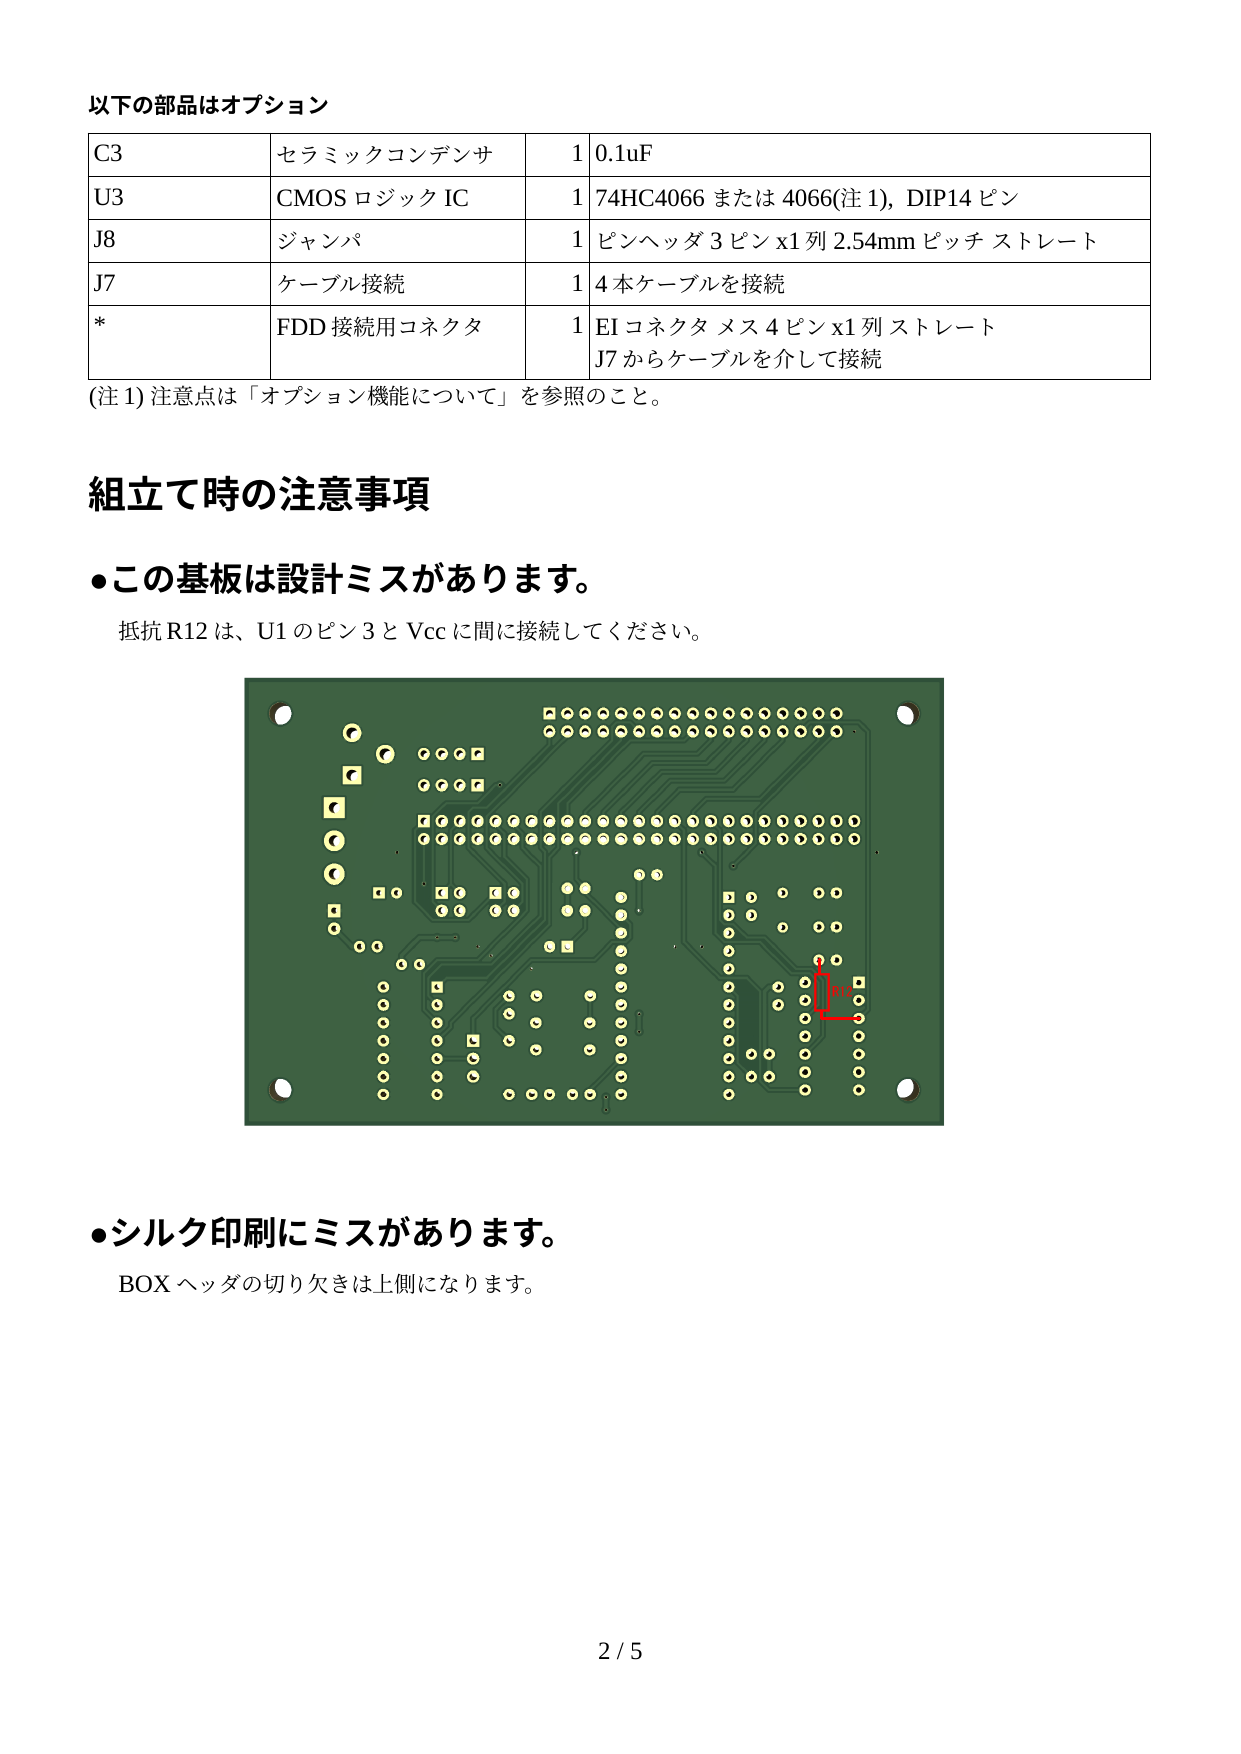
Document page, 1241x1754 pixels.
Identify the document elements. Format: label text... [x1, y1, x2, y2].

table_cell FDD接続用コネクタ [271, 306, 525, 379]
table_cell 1 [526, 306, 589, 379]
table_header セラミックコンデンサ [271, 134, 525, 176]
table_header 1 [526, 134, 589, 176]
text (注1) 注意点は「オプション機能について」を参照のこと。 [88, 379, 1152, 411]
table_cell 1 [526, 220, 589, 262]
table_cell J8 [89, 220, 270, 262]
table_cell ジャンパ [271, 220, 525, 262]
table_cell ピンヘッダ 3ピンx1列 2.54mmピッチ ストレート [590, 220, 1150, 262]
table_cell 4本ケーブルを接続 [590, 263, 1150, 305]
picture [233, 664, 954, 1134]
table_cell ケーブル接続 [271, 263, 525, 305]
table_cell * [89, 306, 270, 379]
table_cell J7 [89, 263, 270, 305]
table_cell 1 [526, 177, 589, 219]
table_header C3 [89, 134, 270, 176]
table_cell U3 [89, 177, 270, 219]
table_cell CMOSロジックIC [271, 177, 525, 219]
text BOXヘッダの切り欠きは上側になります。 [88, 1268, 1152, 1299]
subtitle 以下の部品はオプション [88, 88, 1152, 120]
subtitle ●シルク印刷にミスがあります。 [88, 1207, 1152, 1255]
table_cell 74HC4066 または 4066(注1), DIP14ピン [590, 177, 1150, 219]
text 抵抗R12は、U1のピン3とVccに間に接続してください。 [88, 614, 1152, 645]
table_cell EIコネクタ メス 4ピンx1列 ストレート J7からケーブルを介して接続 [590, 306, 1150, 379]
table_cell 1 [526, 263, 589, 305]
subtitle 組立て時の注意事項 [88, 464, 1152, 519]
subtitle ●この基板は設計ミスがあります。 [88, 553, 1152, 601]
table_header 0.1uF [590, 134, 1150, 176]
